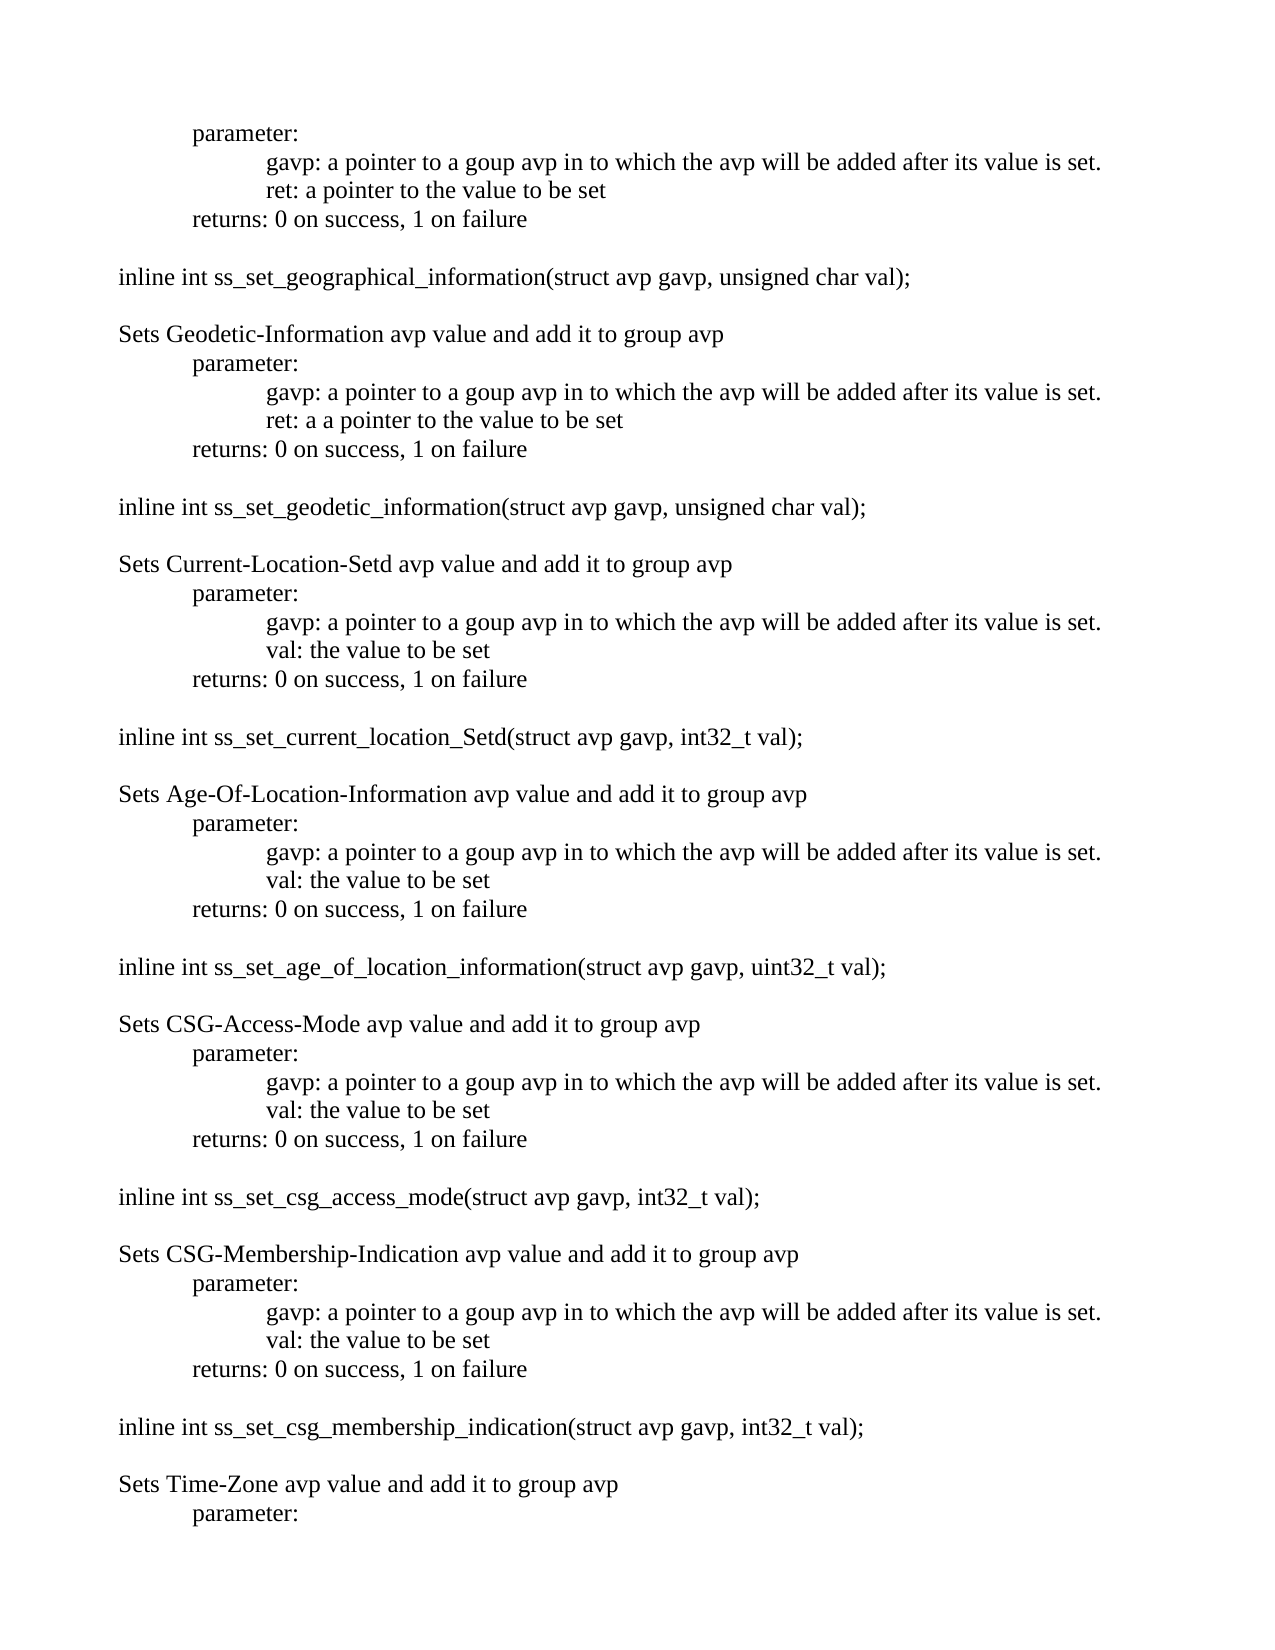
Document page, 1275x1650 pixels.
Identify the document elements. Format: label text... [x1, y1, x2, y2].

text inline int ss_set_geodetic_information(struct avp gavp, unsigned char val); [118, 492, 1157, 521]
text parameter: [118, 1038, 1157, 1067]
text inline int ss_set_csg_access_mode(struct avp gavp, int32_t val); [118, 1182, 1157, 1211]
text gavp: a pointer to a goup avp in to which the avp will be added after its value is set. [118, 607, 1157, 636]
text parameter: [118, 1498, 1157, 1527]
text returns: 0 on success, 1 on failure [118, 1354, 1157, 1383]
text val: the value to be set [118, 636, 1157, 664]
text val: the value to be set [118, 1326, 1157, 1354]
text inline int ss_set_csg_membership_indication(struct avp gavp, int32_t val); [118, 1412, 1157, 1441]
text gavp: a pointer to a goup avp in to which the avp will be added after its value is set. [118, 1297, 1157, 1326]
text inline int ss_set_age_of_location_information(struct avp gavp, uint32_t val); [118, 952, 1157, 981]
text gavp: a pointer to a goup avp in to which the avp will be added after its value is set. [118, 1067, 1157, 1096]
text inline int ss_set_current_location_Setd(struct avp gavp, int32_t val); [118, 722, 1157, 751]
text Sets Time-Zone avp value and add it to group avp [118, 1469, 1157, 1498]
text Sets CSG-Access-Mode avp value and add it to group avp [118, 1009, 1157, 1038]
text val: the value to be set [118, 1096, 1157, 1124]
text returns: 0 on success, 1 on failure [118, 204, 1157, 233]
text parameter: [118, 348, 1157, 377]
text val: the value to be set [118, 866, 1157, 894]
text ret: a pointer to the value to be set [118, 176, 1157, 204]
text Sets Geodetic-Information avp value and add it to group avp [118, 319, 1157, 348]
text returns: 0 on success, 1 on failure [118, 664, 1157, 693]
text gavp: a pointer to a goup avp in to which the avp will be added after its value is set. [118, 837, 1157, 866]
text returns: 0 on success, 1 on failure [118, 894, 1157, 923]
text ret: a a pointer to the value to be set [118, 406, 1157, 434]
text gavp: a pointer to a goup avp in to which the avp will be added after its value is set. [118, 377, 1157, 406]
text returns: 0 on success, 1 on failure [118, 1124, 1157, 1153]
text returns: 0 on success, 1 on failure [118, 434, 1157, 463]
text parameter: [118, 808, 1157, 837]
text Sets CSG-Membership-Indication avp value and add it to group avp [118, 1239, 1157, 1268]
text parameter: [118, 1268, 1157, 1297]
text parameter: [118, 118, 1157, 147]
text Sets Current-Location-Setd avp value and add it to group avp [118, 549, 1157, 578]
text parameter: [118, 578, 1157, 607]
text Sets Age-Of-Location-Information avp value and add it to group avp [118, 779, 1157, 808]
text gavp: a pointer to a goup avp in to which the avp will be added after its value is set. [118, 147, 1157, 176]
text inline int ss_set_geographical_information(struct avp gavp, unsigned char val); [118, 262, 1157, 291]
